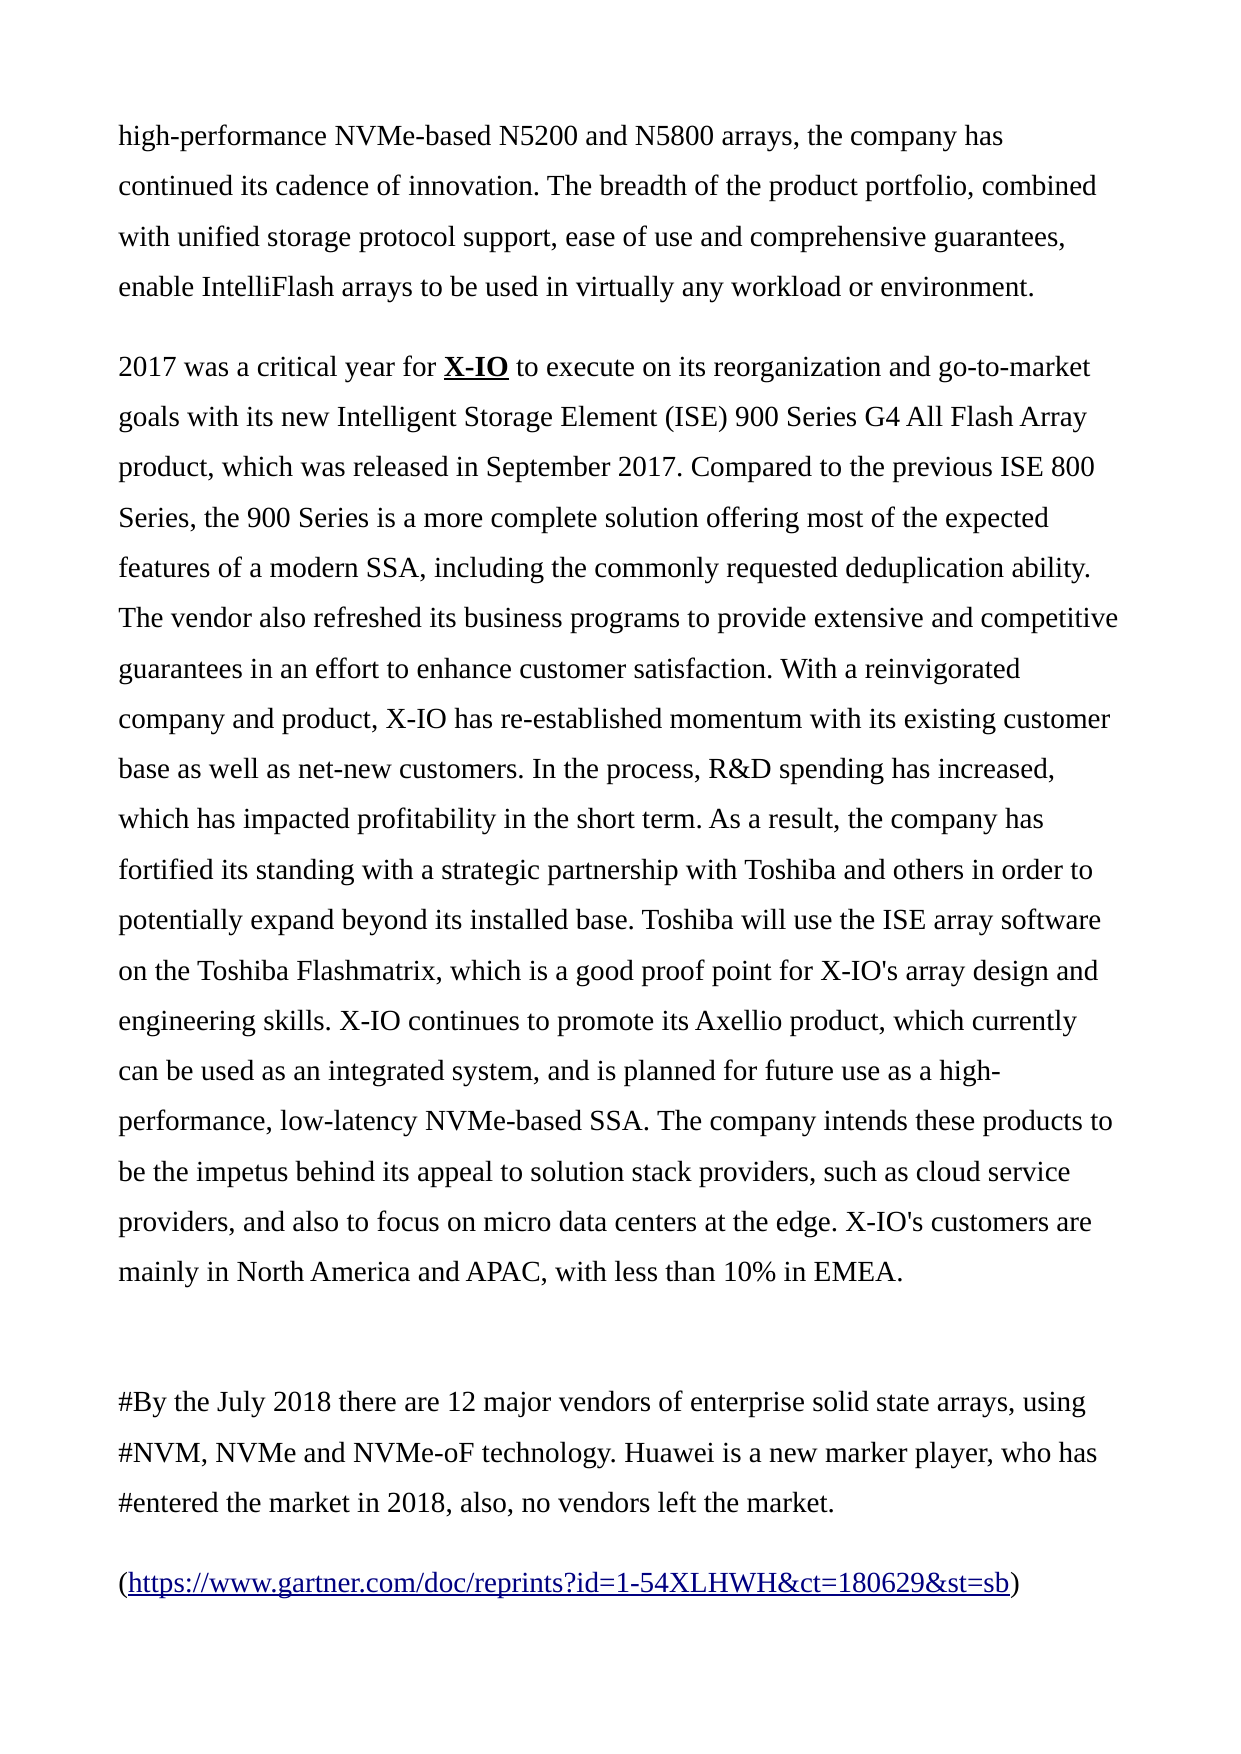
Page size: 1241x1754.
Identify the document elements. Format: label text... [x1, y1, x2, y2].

text 2017 was a critical year for X-IO to execute on its reorganization and go-to-market goals with its new Intelligent Storage Element (ISE) 900 Series G4 All Flash Array product, which was released in September 2017. Compared to the previous ISE 800 Series, the 900 Series is a more complete solution offering most of the expected features of a modern SSA, including the commonly requested deduplication ability. The vendor also refreshed its business programs to provide extensive and competitive guarantees in an effort to enhance customer satisfaction. With a reinvigorated company and product, X-IO has re-established momentum with its existing customer base as well as net-new customers. In the process, R&D spending has increased, which has impacted profitability in the short term. As a result, the company has fortified its standing with a strategic partnership with Toshiba and others in order to potentially expand beyond its installed base. Toshiba will use the ISE array software on the Toshiba Flashmatrix, which is a good proof point for X-IO's array design and engineering skills. X-IO continues to promote its Axellio product, which currently can be used as an integrated system, and is planned for future use as a high-performance, low-latency NVMe-based SSA. The company intends these products to be the impetus behind its appeal to solution stack providers, such as cloud service providers, and also to focus on micro data centers at the edge. X-IO's customers are mainly in North America and APAC, with less than 10% in EMEA. [118, 349, 1122, 1288]
text #By the July 2018 there are 12 major vendors of enterprise solid state arrays, using #NVM, NVMe and NVMe-oF technology. Huawei is a new marker player, who has #entered the market in 2018, also, no vendors left the market. [118, 1384, 1122, 1519]
text high-performance NVMe-based N5200 and N5800 arrays, the company has continued its cadence of innovation. The breadth of the product portfolio, combined with unified storage protocol support, ease of use and comprehensive guarantees, enable IntelliFlash arrays to be used in virtually any workload or environment. [118, 118, 1122, 303]
text (https://www.gartner.com/doc/reprints?id=1-54XLHWH&ct=180629&st=sb) [118, 1565, 1122, 1598]
